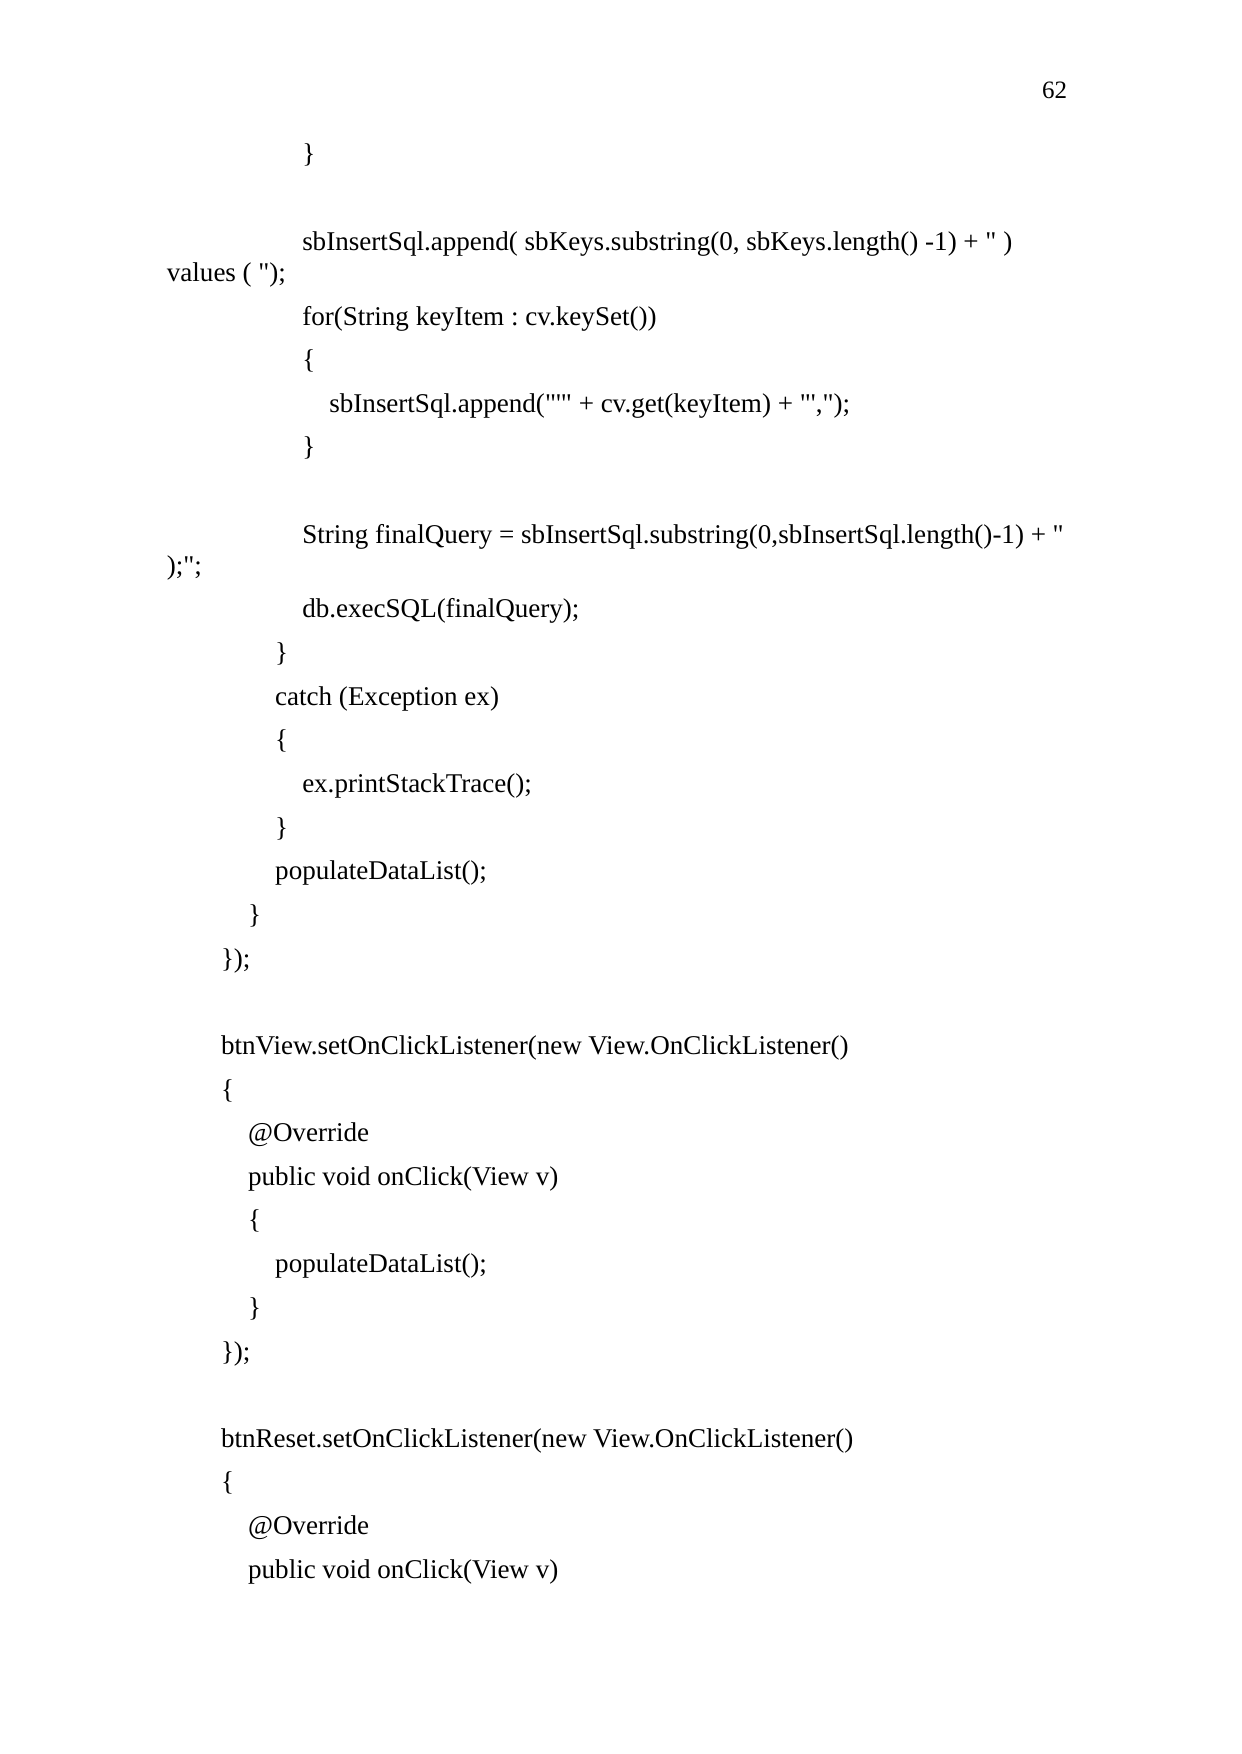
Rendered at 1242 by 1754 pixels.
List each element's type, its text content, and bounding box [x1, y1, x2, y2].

text btnView.setOnClickListener(new View.OnClickListener() [167, 1029, 1067, 1060]
text public void onClick(View v) [167, 1160, 1067, 1191]
text { [167, 343, 1067, 374]
text }); [167, 942, 1067, 973]
text sbInsertSql.append( sbKeys.substring(0, sbKeys.length() -1) + " ) values ( "); [167, 225, 1067, 287]
text @Override [167, 1116, 1067, 1147]
text db.execSQL(finalQuery); [167, 593, 1067, 624]
text catch (Exception ex) [167, 680, 1067, 711]
text populateDataList(); [167, 854, 1067, 886]
text } [167, 431, 1067, 462]
text populateDataList(); [167, 1247, 1067, 1278]
text } [167, 898, 1067, 929]
text { [167, 1204, 1067, 1235]
text } [167, 636, 1067, 667]
text { [167, 723, 1067, 755]
text btnReset.setOnClickListener(new View.OnClickListener() [167, 1422, 1067, 1453]
text String finalQuery = sbInsertSql.substring(0,sbInsertSql.length()-1) + " );"; [167, 518, 1067, 580]
text } [167, 811, 1067, 842]
text } [167, 1291, 1067, 1322]
text public void onClick(View v) [167, 1553, 1067, 1584]
text { [167, 1466, 1067, 1497]
text for(String keyItem : cv.keySet()) [167, 299, 1067, 331]
text } [167, 137, 1067, 169]
text { [167, 1073, 1067, 1104]
text @Override [167, 1509, 1067, 1540]
text }); [167, 1334, 1067, 1366]
text sbInsertSql.append("'" + cv.get(keyItem) + "',"); [167, 387, 1067, 418]
text ex.printStackTrace(); [167, 767, 1067, 798]
